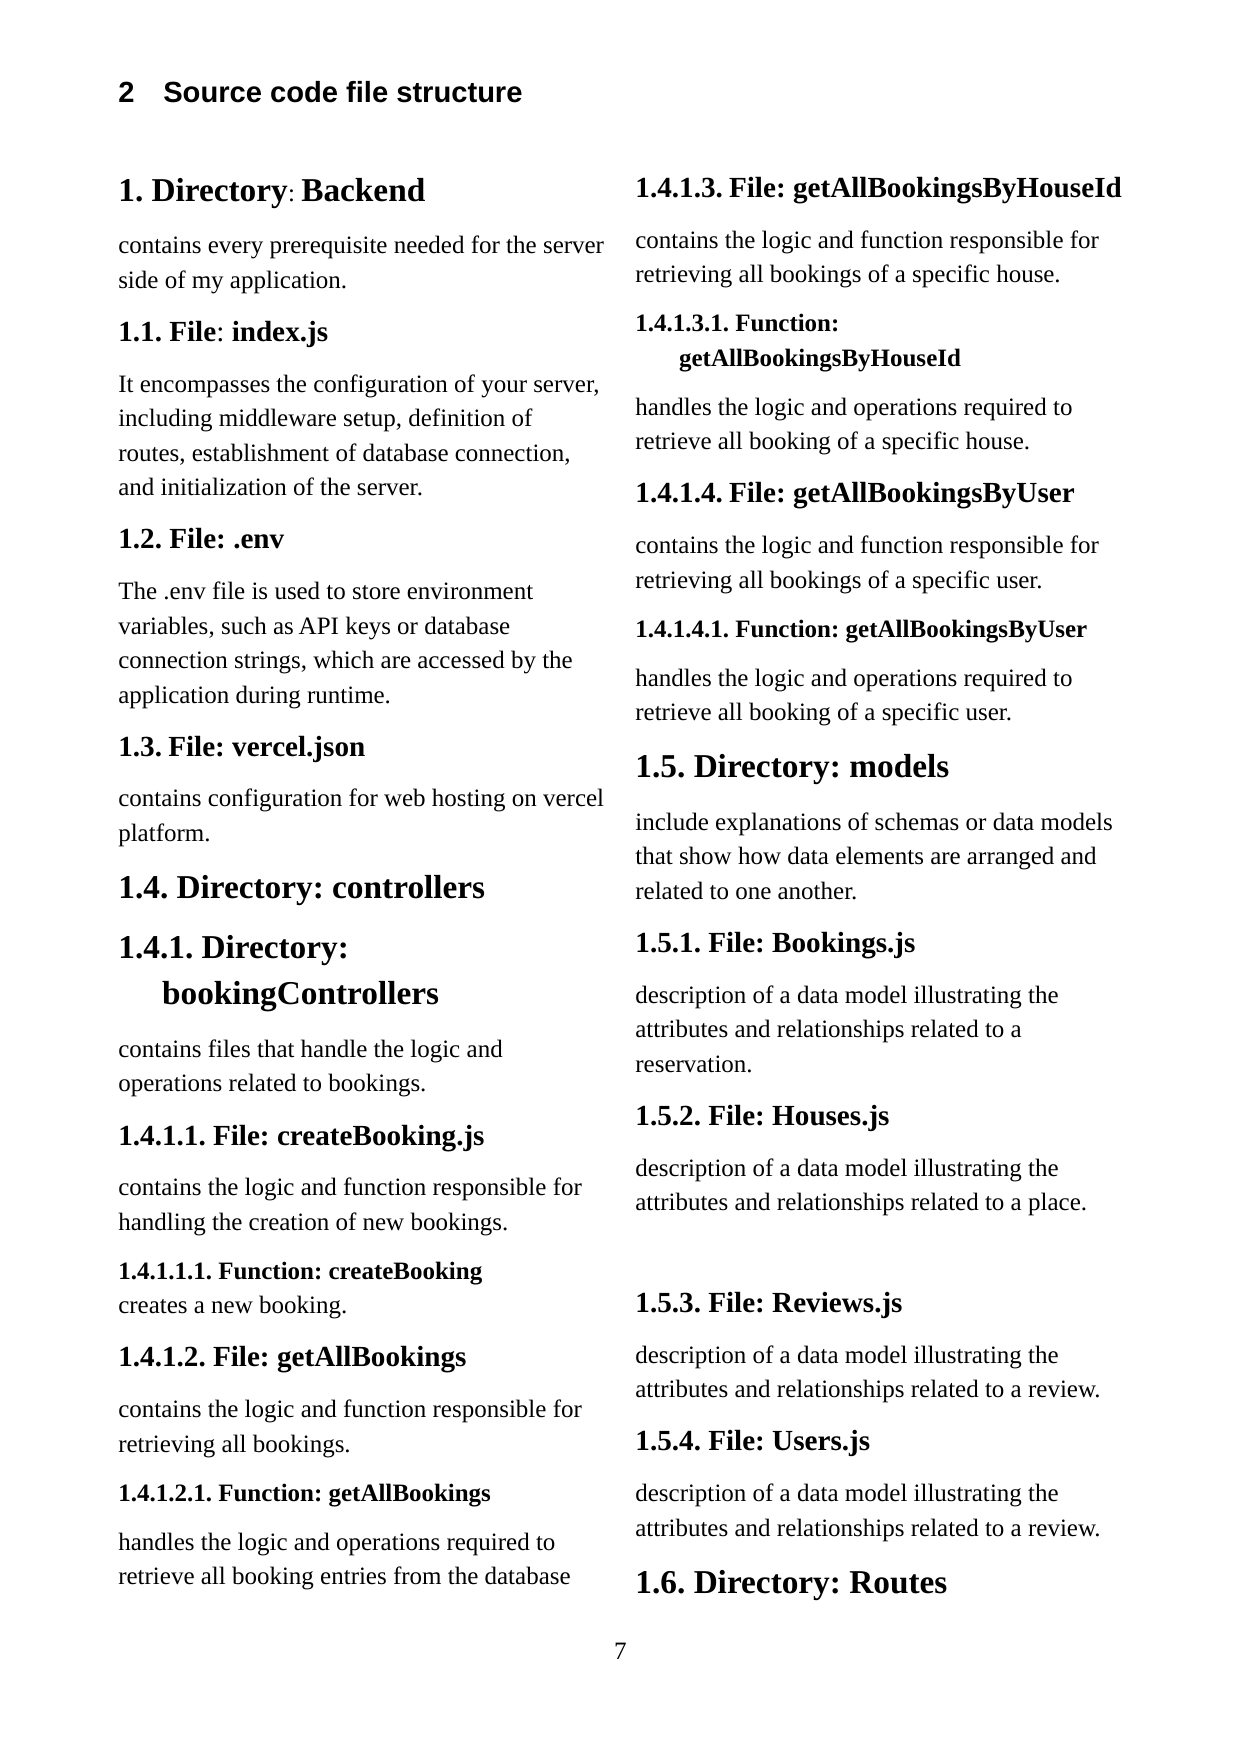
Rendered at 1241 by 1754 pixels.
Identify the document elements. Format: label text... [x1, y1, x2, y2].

text 1.4. Directory: controllers [118, 867, 605, 905]
text 1.4.1.3.1. Function: getAllBookingsByHouseId [635, 308, 1122, 372]
text 1.4.1.1.1. Function: createBooking creates a new booking. [118, 1256, 605, 1319]
text 1.4.1.1. File: createBooking.js [118, 1118, 605, 1151]
text description of a data model illustrating the attributes and relationships related to a place. [635, 1153, 1122, 1216]
text The .env file is used to store environment variables, such as API keys or database connection strings, which are accessed by the application during runtime. [118, 576, 605, 708]
text contains the logic and function responsible for handling the creation of new bookings. [118, 1172, 605, 1236]
text contains the logic and function responsible for retrieving all bookings of a specific house. [635, 225, 1122, 288]
text 1.1. File: index.js [118, 314, 605, 348]
text 1.4.1.3. File: getAllBookingsByHouseId [635, 170, 1122, 204]
text handles the logic and operations required to retrieve all booking entries from the database [118, 1527, 605, 1590]
text 1.4.1.4. File: getAllBookingsByUser [635, 476, 1122, 509]
text description of a data model illustrating the attributes and relationships related to a reservation. [635, 980, 1122, 1077]
text handles the logic and operations required to retrieve all booking of a specific house. [635, 392, 1122, 455]
text contains configuration for web hosting on vercel platform. [118, 783, 605, 847]
text 1.4.1. Directory: bookingControllers [118, 928, 605, 1012]
text 1.5.1. File: Bookings.js [635, 925, 1122, 958]
text 1. Directory: Backend [118, 170, 605, 208]
text description of a data model illustrating the attributes and relationships related to a review. [635, 1478, 1122, 1542]
text description of a data model illustrating the attributes and relationships related to a review. [635, 1340, 1122, 1403]
text 1.3. File: vercel.json [118, 729, 605, 762]
text contains files that handle the logic and operations related to bookings. [118, 1034, 605, 1097]
text contains the logic and function responsible for retrieving all bookings. [118, 1394, 605, 1457]
text 1.6. Directory: Routes [635, 1562, 1122, 1600]
text 1.5. Directory: models [635, 746, 1122, 785]
text 1.5.2. File: Houses.js [635, 1098, 1122, 1131]
text 1.5.4. File: Users.js [635, 1423, 1122, 1457]
text include explanations of schemas or data models that show how data elements are arranged and related to one another. [635, 807, 1122, 905]
subtitle Source code file structure [118, 75, 1122, 108]
text contains the logic and function responsible for retrieving all bookings of a specific user. [635, 530, 1122, 593]
text 1.5.3. File: Reviews.js [635, 1285, 1122, 1319]
text 1.4.1.4.1. Function: getAllBookingsByUser [635, 614, 1122, 643]
text contains every prerequisite needed for the server side of my application. [118, 231, 605, 294]
text It encompasses the configuration of your server, including middleware setup, definition of routes, establishment of database connection, and initialization of the server. [118, 369, 605, 501]
text 1.4.1.2.1. Function: getAllBookings [118, 1478, 605, 1507]
text handles the logic and operations required to retrieve all booking of a specific user. [635, 663, 1122, 726]
text 1.2. File: .env [118, 521, 605, 555]
text 1.4.1.2. File: getAllBookings [118, 1339, 605, 1373]
